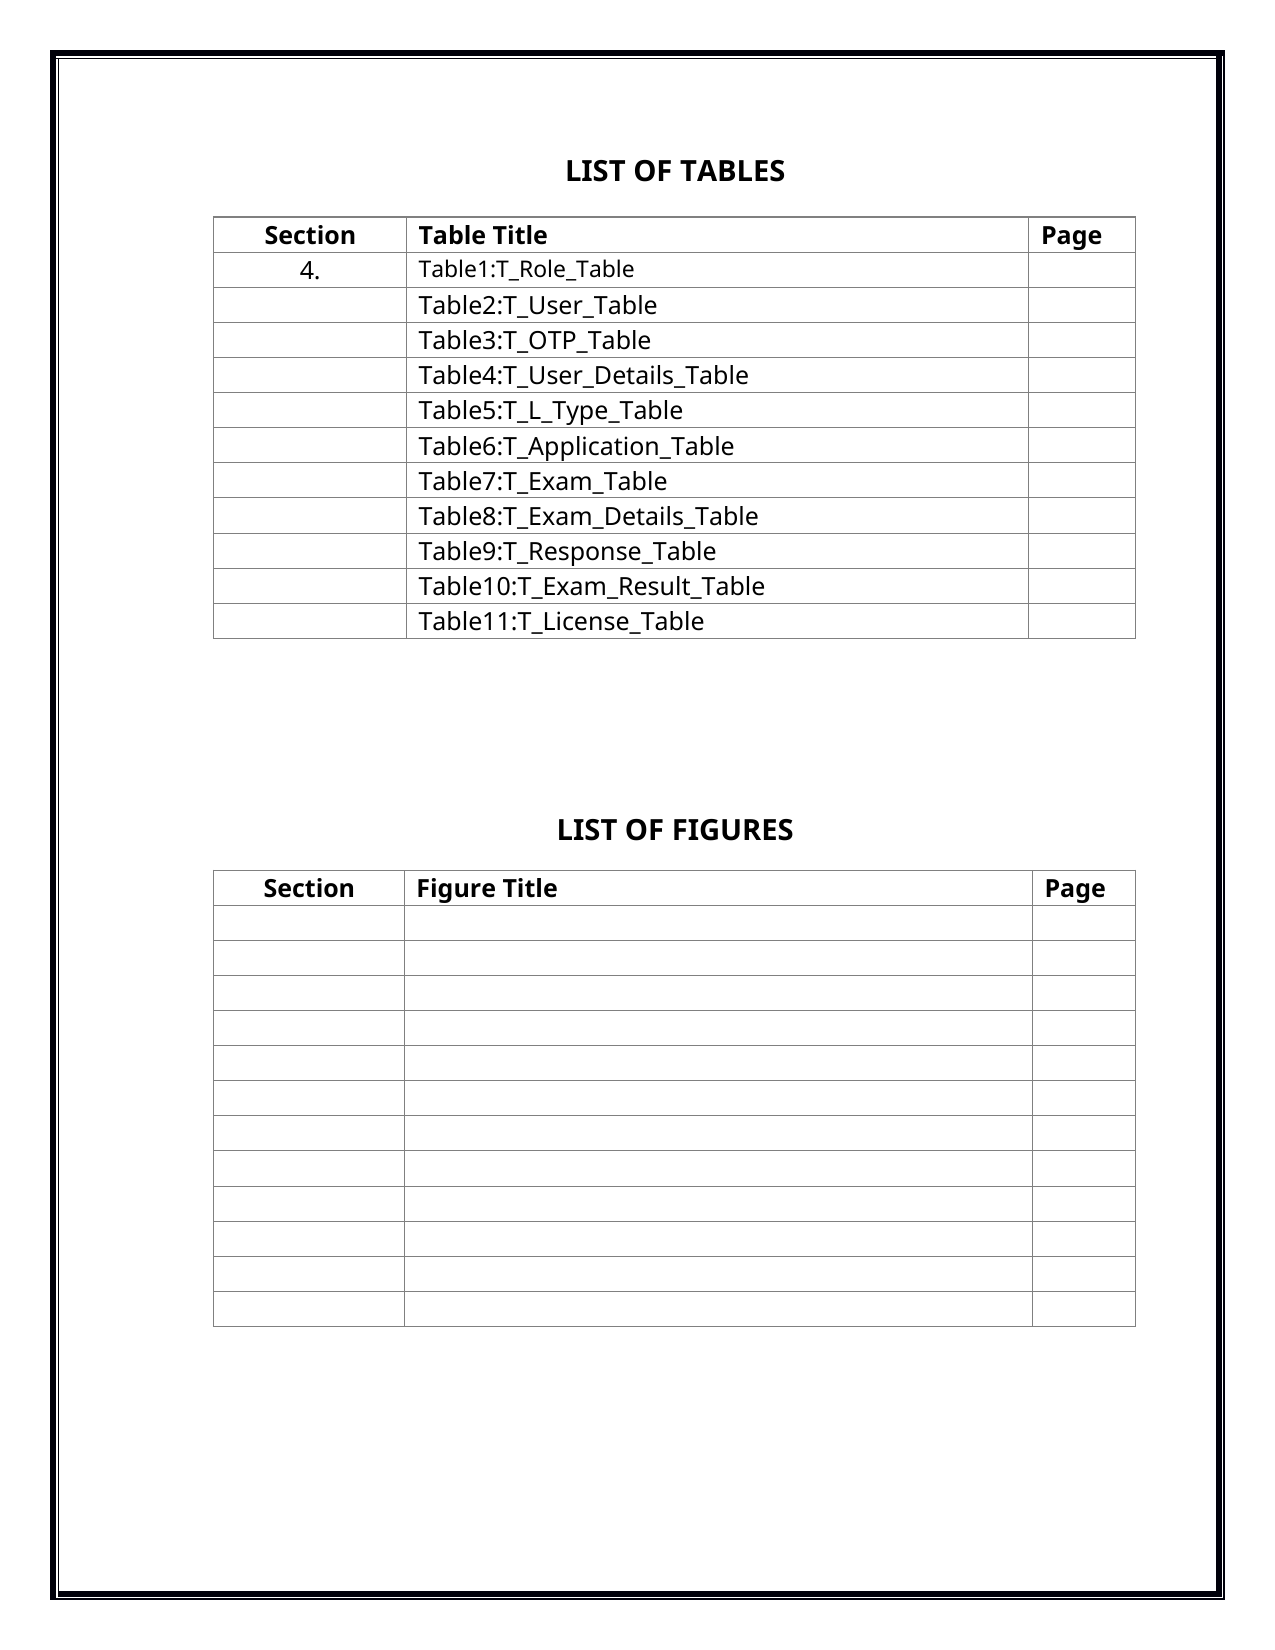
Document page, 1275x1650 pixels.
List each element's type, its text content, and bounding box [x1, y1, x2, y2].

text LIST OF TABLES [225, 150, 1125, 190]
table_cell [214, 906, 404, 940]
table_header Page [1033, 871, 1135, 905]
table_cell [1033, 1187, 1135, 1221]
table_cell [214, 1081, 404, 1115]
table_cell [1033, 906, 1135, 940]
table_cell Table10:T_Exam_Result_Table [407, 569, 1028, 603]
table_cell [405, 976, 1032, 1010]
table_cell [1029, 393, 1135, 427]
table_cell [214, 1151, 404, 1186]
table_cell Table4:T_User_Details_Table [407, 358, 1028, 392]
table_cell [1033, 976, 1135, 1010]
table_cell [405, 1222, 1032, 1256]
table_cell [1029, 428, 1135, 462]
table_cell [1029, 253, 1135, 287]
table_cell Table8:T_Exam_Details_Table [407, 498, 1028, 532]
table_cell [1033, 1046, 1135, 1080]
table_cell Table6:T_Application_Table [407, 428, 1028, 462]
table_cell [1033, 1011, 1135, 1045]
table_cell [405, 1257, 1032, 1291]
table_cell [214, 428, 406, 462]
table_header Section [214, 871, 404, 905]
table_cell [214, 1116, 404, 1150]
table_cell [214, 323, 406, 357]
table_header Section [214, 218, 406, 252]
table_cell Table2:T_User_Table [407, 288, 1028, 322]
table_cell [1029, 534, 1135, 567]
table_cell [214, 1011, 404, 1045]
table_cell Table5:T_L_Type_Table [407, 393, 1028, 427]
table_cell [214, 569, 406, 603]
table_header Figure Title [405, 871, 1032, 905]
table_cell [1029, 569, 1135, 603]
table_cell Table3:T_OTP_Table [407, 323, 1028, 357]
table_cell Table9:T_Response_Table [407, 534, 1028, 567]
table_cell [1033, 1257, 1135, 1291]
table_cell [1033, 1222, 1135, 1256]
table_cell [1029, 463, 1135, 497]
table_cell [214, 941, 404, 975]
table_cell 4. [214, 253, 406, 287]
table_cell [214, 976, 404, 1010]
table_cell [405, 1292, 1032, 1326]
table_cell Table7:T_Exam_Table [407, 463, 1028, 497]
table_cell [1033, 1081, 1135, 1115]
table_header Page [1029, 218, 1135, 252]
table_cell [1029, 323, 1135, 357]
table_cell [214, 1046, 404, 1080]
table_cell [405, 906, 1032, 940]
table_cell [405, 1187, 1032, 1221]
table_cell [214, 1292, 404, 1326]
table_cell [1029, 288, 1135, 322]
table_cell [214, 534, 406, 567]
table_cell [1029, 358, 1135, 392]
table_cell [405, 1046, 1032, 1080]
table_cell [1029, 604, 1135, 638]
table_cell [214, 1187, 404, 1221]
text LIST OF FIGURES [225, 809, 1125, 849]
table_header Table Title [407, 218, 1028, 252]
table_cell [214, 288, 406, 322]
table_cell [1033, 1151, 1135, 1186]
table_cell [405, 941, 1032, 975]
table_cell [1033, 1292, 1135, 1326]
table_cell [214, 393, 406, 427]
table_cell [405, 1011, 1032, 1045]
table_cell [405, 1081, 1032, 1115]
table_cell [405, 1151, 1032, 1186]
table_cell [214, 498, 406, 532]
table_cell Table11:T_License_Table [407, 604, 1028, 638]
table_cell Table1:T_Role_Table [407, 253, 1028, 287]
table_cell [214, 1222, 404, 1256]
table_cell [1033, 941, 1135, 975]
table_cell [214, 1257, 404, 1291]
table_cell [1033, 1116, 1135, 1150]
table_cell [1029, 498, 1135, 532]
table_cell [405, 1116, 1032, 1150]
table_cell [214, 358, 406, 392]
table_cell [214, 463, 406, 497]
table_cell [214, 604, 406, 638]
